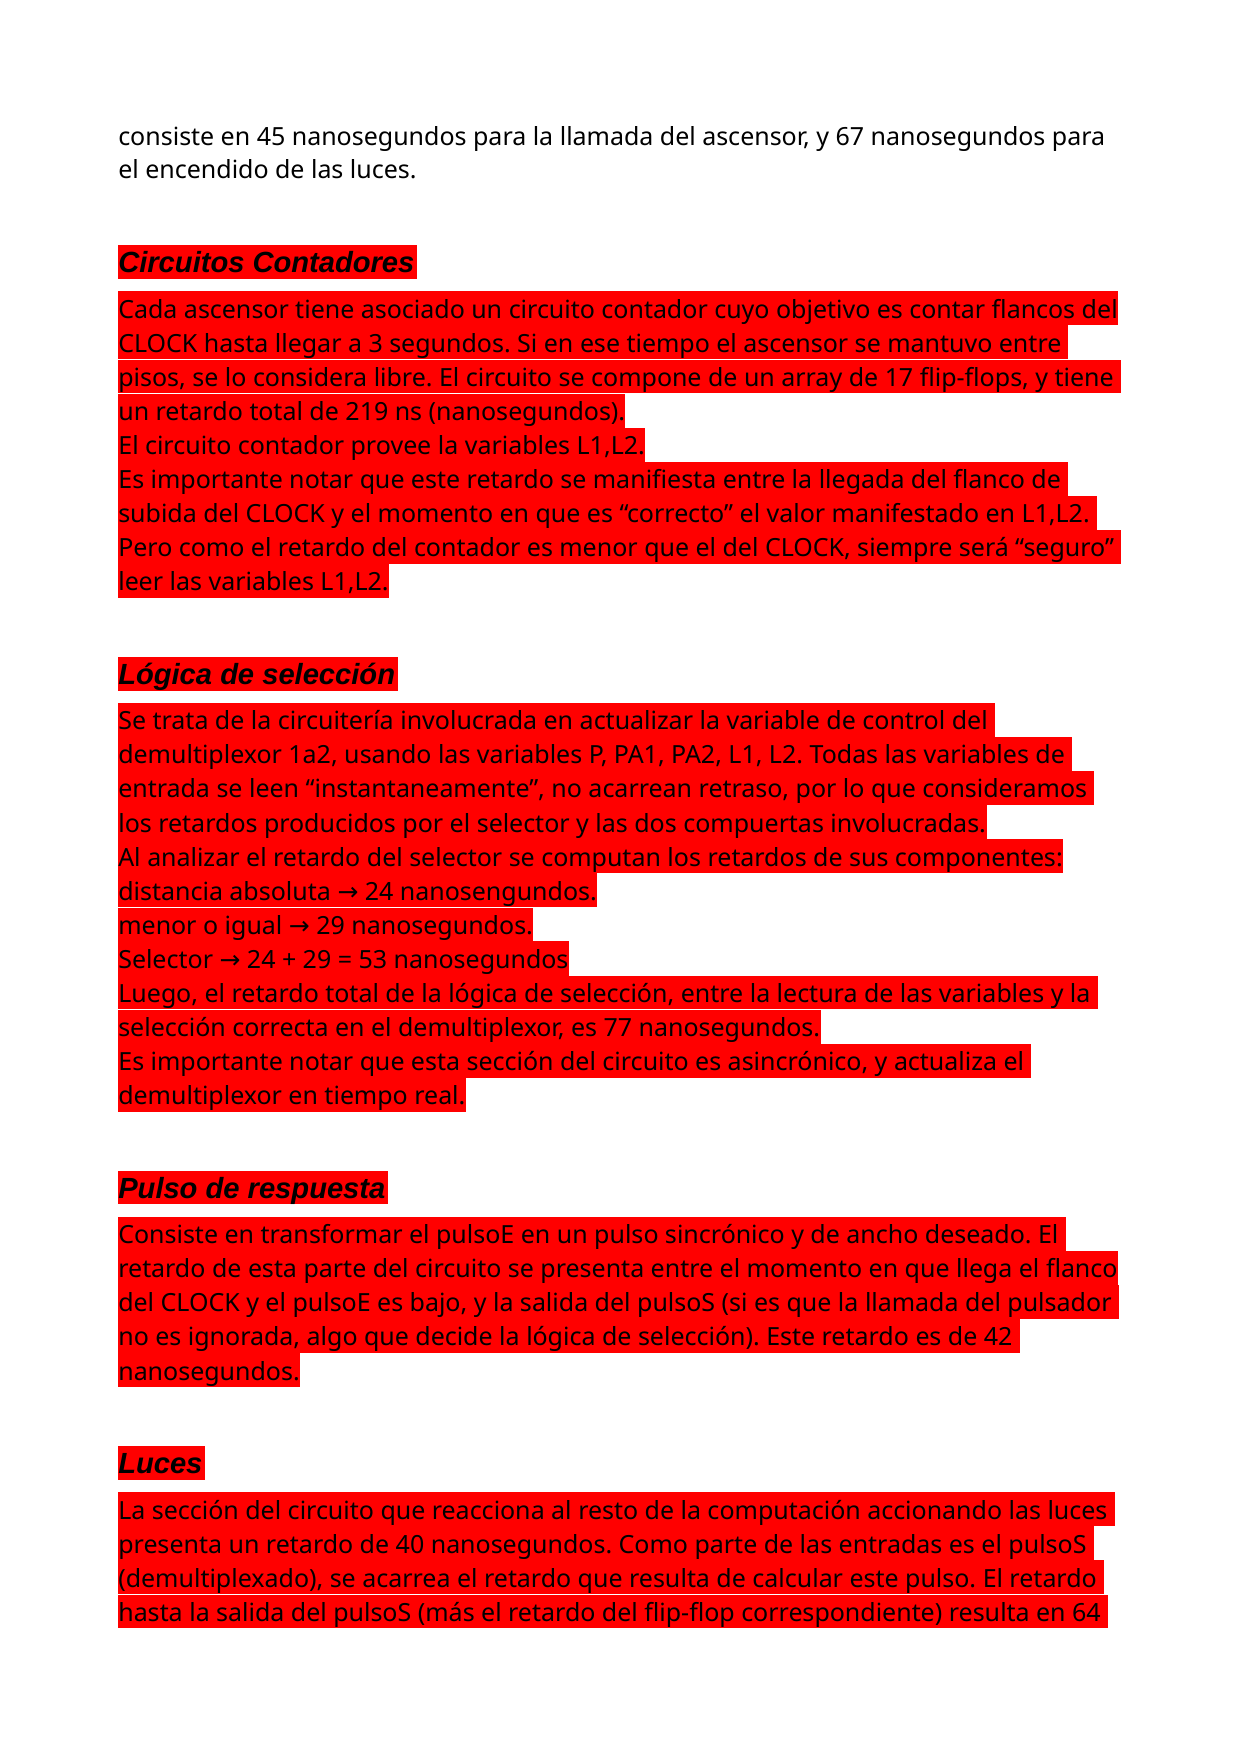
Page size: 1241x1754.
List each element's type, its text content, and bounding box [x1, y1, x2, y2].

text Al analizar el retardo del selector se computan los retardos de sus componentes: [118, 839, 1122, 873]
text Es importante notar que esta sección del circuito es asincrónico, y actualiza el demultiplexor en tiempo real. [118, 1044, 1122, 1112]
text Selector → 24 + 29 = 53 nanosegundos [118, 941, 1122, 976]
text Es importante notar que este retardo se manifiesta entre la llegada del flanco de subida del CLOCK y el momento en que es “correcto” el valor manifestado en L1,L2. Pero como el retardo del contador es menor que el del CLOCK, siempre será “seguro” leer las variables L1,L2. [118, 462, 1122, 598]
subtitle Pulso de respuesta [118, 1171, 1122, 1204]
text Luego, el retardo total de la lógica de selección, entre la lectura de las variables y la selección correcta en el demultiplexor, es 77 nanosegundos. [118, 976, 1122, 1044]
text consiste en 45 nanosegundos para la llamada del ascensor, y 67 nanosegundos para el encendido de las luces. [118, 118, 1122, 186]
text Consiste en transformar el pulsoE en un pulso sincrónico y de ancho deseado. El retardo de esta parte del circuito se presenta entre el momento en que llega el flanco del CLOCK y el pulsoE es bajo, y la salida del pulsoS (si es que la llamada del pulsador no es ignorada, algo que decide la lógica de selección). Este retardo es de 42 nanosegundos. [118, 1217, 1122, 1387]
text Cada ascensor tiene asociado un circuito contador cuyo objetivo es contar flancos del CLOCK hasta llegar a 3 segundos. Si en ese tiempo el ascensor se mantuvo entre pisos, se lo considera libre. El circuito se compone de un array de 17 flip-flops, y tiene un retardo total de 219 ns (nanosegundos). [118, 291, 1122, 428]
text Se trata de la circuitería involucrada en actualizar la variable de control del demultiplexor 1a2, usando las variables P, PA1, PA2, L1, L2. Todas las variables de entrada se leen “instantaneamente”, no acarrean retraso, por lo que consideramos los retardos producidos por el selector y las dos compuertas involucradas. [118, 703, 1122, 839]
text distancia absoluta → 24 nanosengundos. [118, 873, 1122, 907]
subtitle Luces [118, 1446, 1122, 1480]
text menor o igual → 29 nanosegundos. [118, 907, 1122, 941]
subtitle Circuitos Contadores [118, 245, 1122, 279]
text La sección del circuito que reacciona al resto de la computación accionando las luces presenta un retardo de 40 nanosegundos. Como parte de las entradas es el pulsoS (demultiplexado), se acarrea el retardo que resulta de calcular este pulso. El retardo hasta la salida del pulsoS (más el retardo del flip-flop correspondiente) resulta en 64 [118, 1492, 1122, 1628]
text El circuito contador provee la variables L1,L2. [118, 428, 1122, 462]
subtitle Lógica de selección [118, 657, 1122, 691]
